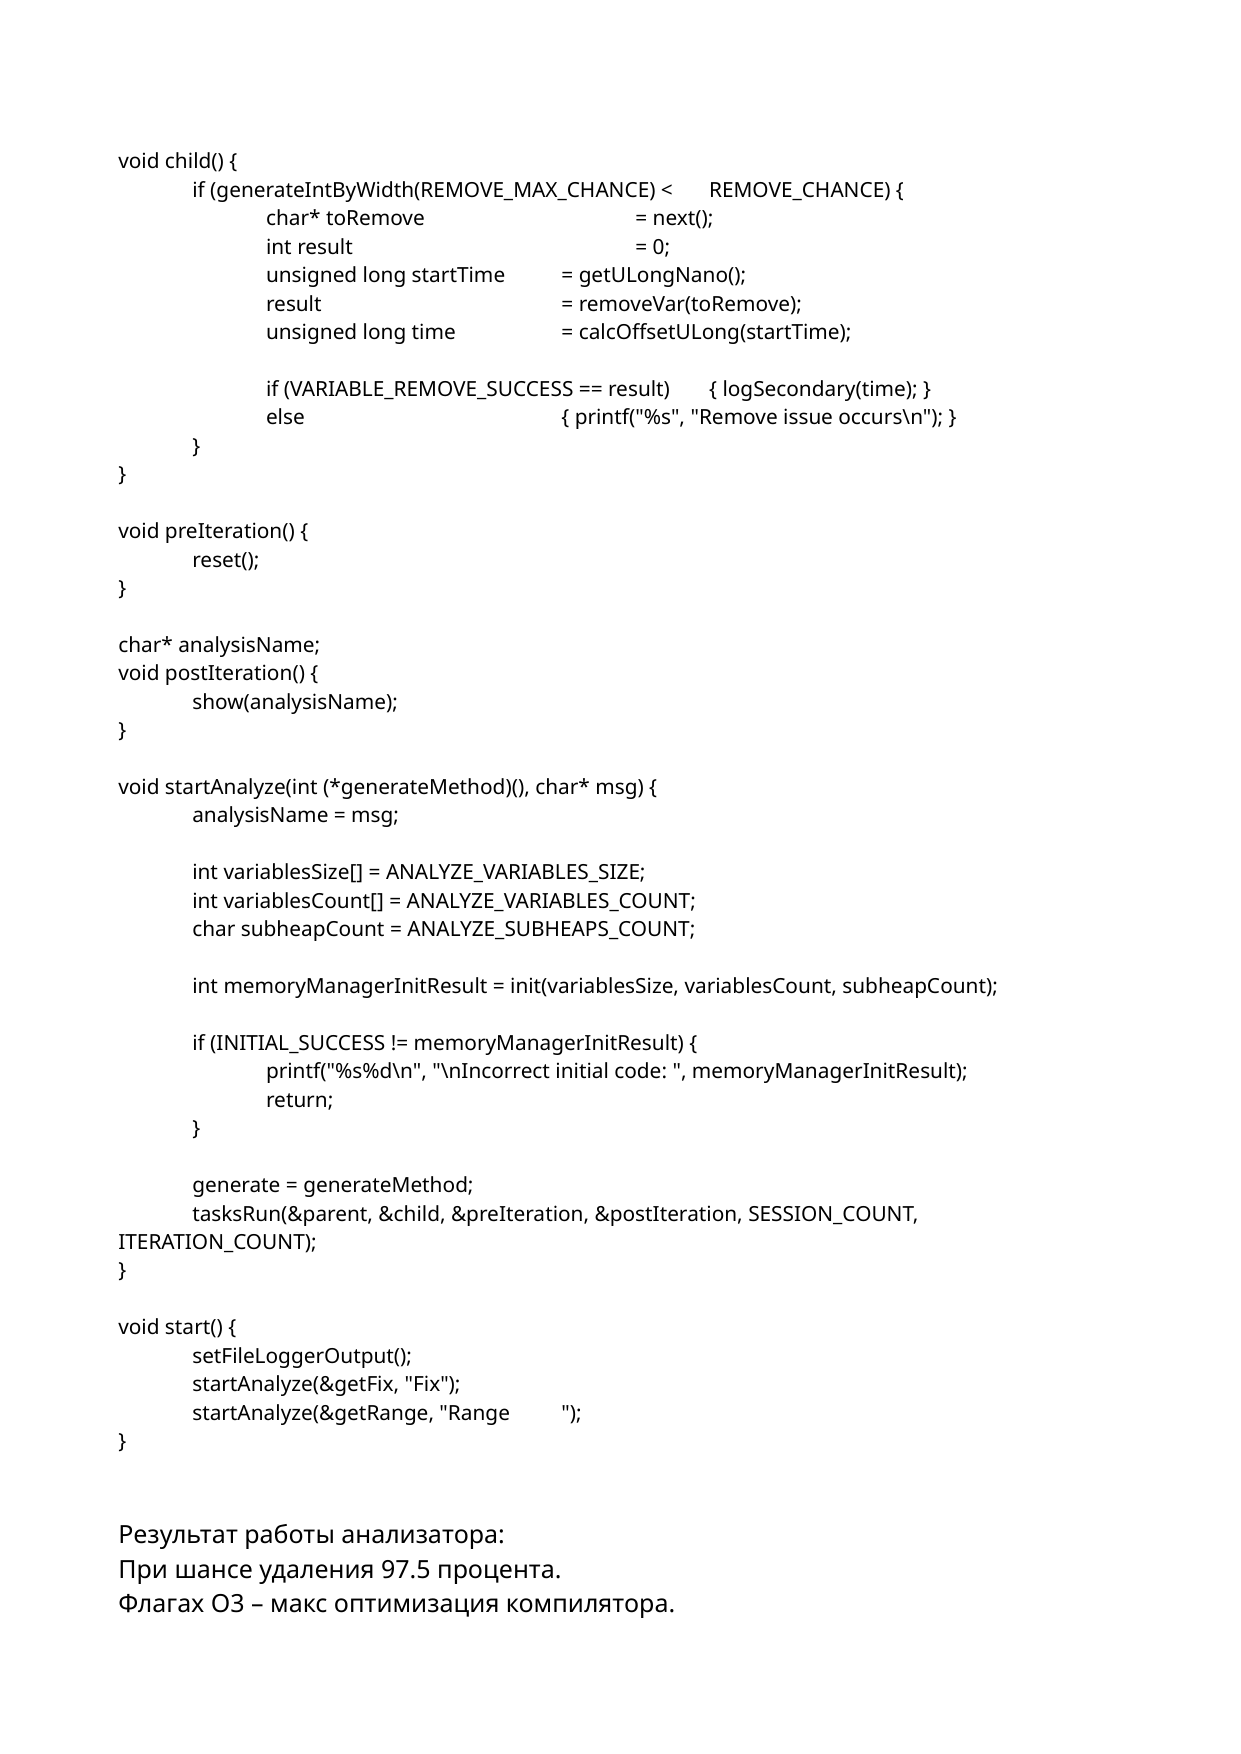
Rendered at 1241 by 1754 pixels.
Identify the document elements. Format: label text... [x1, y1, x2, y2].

text void preIteration() { [118, 516, 1122, 545]
text int variablesCount[] = ANALYZE_VARIABLES_COUNT; [118, 886, 1122, 914]
text int variablesSize[] = ANALYZE_VARIABLES_SIZE; [118, 857, 1122, 886]
text int result = 0; [118, 232, 1122, 260]
text void child() { [118, 147, 1122, 175]
text analysisName = msg; [118, 801, 1122, 829]
text } [118, 459, 1122, 488]
text else { printf("%s", "Remove issue occurs\n"); } [118, 402, 1122, 431]
text setFileLoggerOutput(); [118, 1341, 1122, 1369]
text void postIteration() { [118, 658, 1122, 687]
text } [118, 1256, 1122, 1284]
text } [118, 715, 1122, 744]
text void start() { [118, 1312, 1122, 1341]
text startAnalyze(&getFix, "Fix"); [118, 1369, 1122, 1398]
text tasksRun(&parent, &child, &preIteration, &postIteration, SESSION_COUNT, ITERATION_COUNT); [118, 1199, 1122, 1256]
text char* toRemove = next(); [118, 203, 1122, 232]
text unsigned long startTime = getULongNano(); [118, 260, 1122, 289]
text if (generateIntByWidth(REMOVE_MAX_CHANCE) < REMOVE_CHANCE) { [118, 175, 1122, 203]
text } [118, 1113, 1122, 1142]
text reset(); [118, 545, 1122, 573]
text startAnalyze(&getRange, "Range "); [118, 1398, 1122, 1426]
text generate = generateMethod; [118, 1170, 1122, 1199]
text return; [118, 1085, 1122, 1113]
text } [118, 431, 1122, 459]
text int memoryManagerInitResult = init(variablesSize, variablesCount, subheapCount); [118, 971, 1122, 1000]
text Результат работы анализатора: [118, 1517, 1122, 1551]
text При шансе удаления 97.5 процента. [118, 1551, 1122, 1585]
text printf("%s%d\n", "\nIncorrect initial code: ", memoryManagerInitResult); [118, 1057, 1122, 1085]
text char* analysisName; [118, 630, 1122, 658]
text char subheapCount = ANALYZE_SUBHEAPS_COUNT; [118, 914, 1122, 943]
text } [118, 1426, 1122, 1455]
text void startAnalyze(int (*generateMethod)(), char* msg) { [118, 772, 1122, 801]
text } [118, 573, 1122, 602]
text unsigned long time = calcOffsetULong(startTime); [118, 317, 1122, 346]
text if (INITIAL_SUCCESS != memoryManagerInitResult) { [118, 1028, 1122, 1057]
text show(analysisName); [118, 687, 1122, 715]
text Флагах O3 – макс оптимизация компилятора. [118, 1585, 1122, 1619]
text result = removeVar(toRemove); [118, 289, 1122, 317]
text if (VARIABLE_REMOVE_SUCCESS == result) { logSecondary(time); } [118, 374, 1122, 402]
